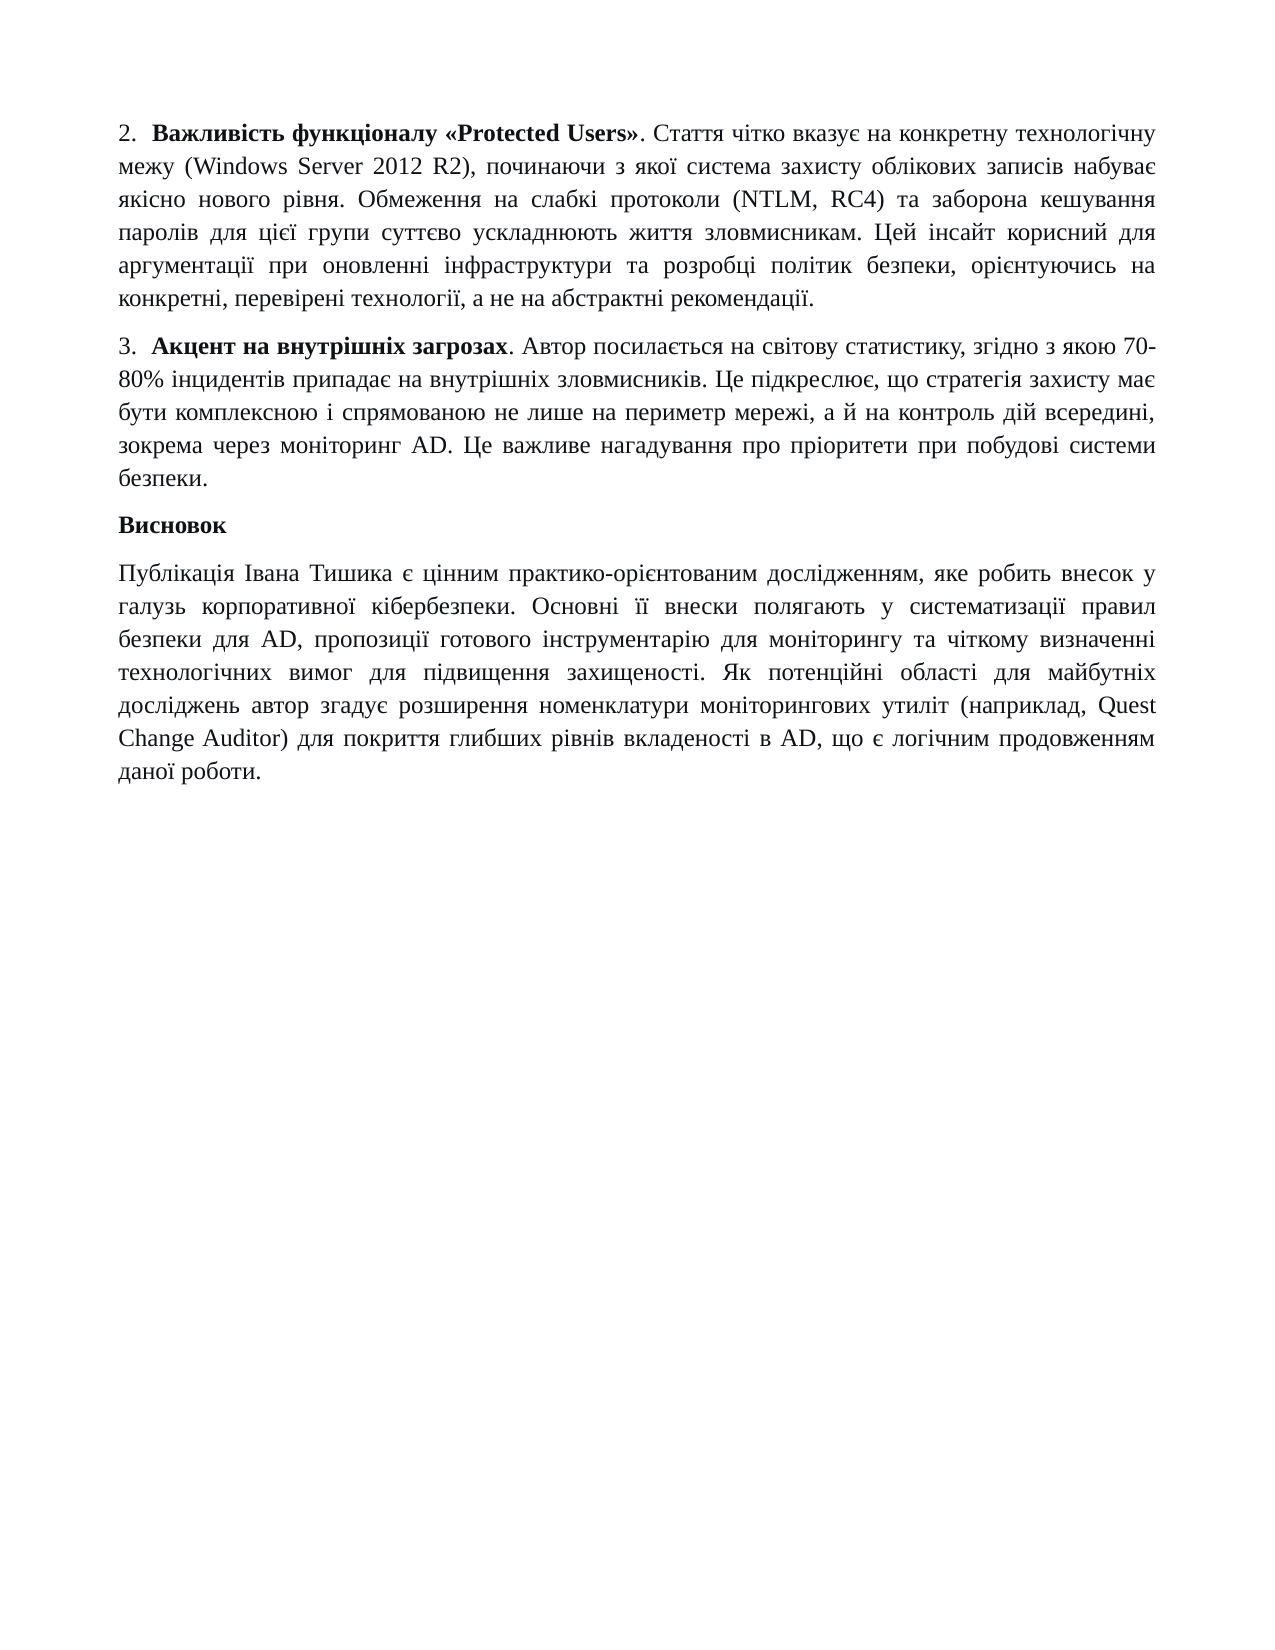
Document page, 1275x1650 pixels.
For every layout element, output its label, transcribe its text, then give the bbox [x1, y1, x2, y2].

text 3. Акцент на внутрішніх загрозах. Автор посилається на світову статистику, згідно з якою 70-80% інцидентів припадає на внутрішніх зловмисників. Це підкреслює, що стратегія захисту має бути комплексною і спрямованою не лише на периметр мережі, а й на контроль дій всередині, зокрема через моніторинг AD. Це важливе нагадування про пріоритети при побудові системи безпеки. [118, 331, 1157, 492]
text Публікація Івана Тишика є цінним практико-орієнтованим дослідженням, яке робить внесок у галузь корпоративної кібербезпеки. Основні її внески полягають у систематизації правил безпеки для AD, пропозиції готового інструментарію для моніторингу та чіткому визначенні технологічних вимог для підвищення захищеності. Як потенційні області для майбутніх досліджень автор згадує розширення номенклатури моніторингових утиліт (наприклад, Quest Change Auditor) для покриття глибших рівнів вкладеності в AD, що є логічним продовженням даної роботи. [118, 558, 1157, 785]
text Висновок [118, 511, 1157, 539]
text 2. Важливість функціоналу «Protected Users». Стаття чітко вказує на конкретну технологічну межу (Windows Server 2012 R2), починаючи з якої система захисту облікових записів набуває якісно нового рівня. Обмеження на слабкі протоколи (NTLM, RC4) та заборона кешування паролів для цієї групи суттєво ускладнюють життя зловмисникам. Цей інсайт корисний для аргументації при оновленні інфраструктури та розробці політик безпеки, орієнтуючись на конкретні, перевірені технології, а не на абстрактні рекомендації. [118, 118, 1157, 312]
